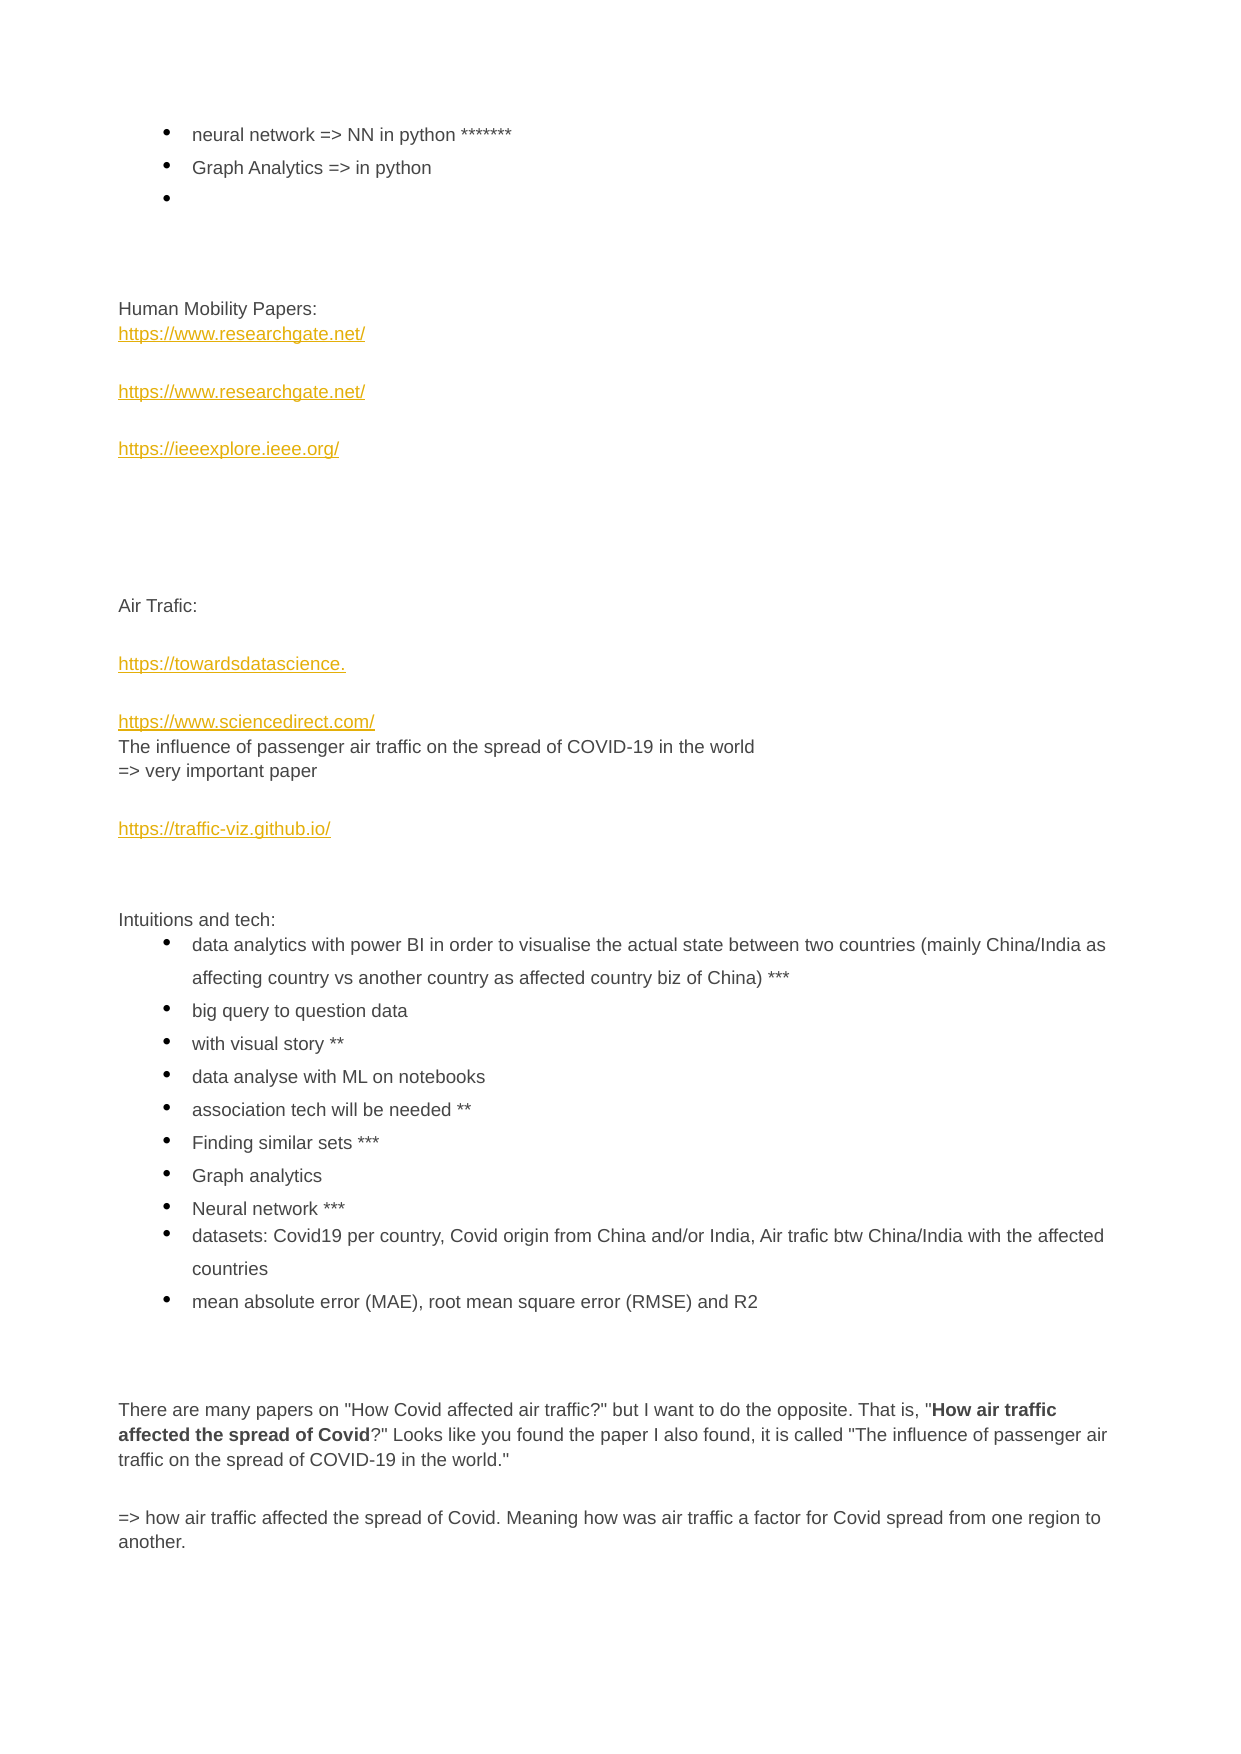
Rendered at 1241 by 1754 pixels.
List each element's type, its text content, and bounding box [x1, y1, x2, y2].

list data analyse with ML on notebooks [162, 1060, 1122, 1089]
list mean absolute error (MAE), root mean square error (RMSE) and R2 [162, 1286, 1122, 1314]
list Graph Analytics => in python [162, 151, 1122, 180]
text Human Mobility Papers: [118, 298, 1122, 319]
text Intuitions and tech: [118, 909, 1122, 931]
text https://www.sciencedirect.com/ [118, 711, 1122, 732]
list Finding similar sets *** [162, 1126, 1122, 1155]
text There are many papers on "How Covid affected air traffic?" but I want to do the opposite. That is, "How air traffic affected the spread of Covid?" Looks like you found the paper I also found, it is called "The influence of passenger air traffic on the spread of COVID-19 in the world." [118, 1399, 1122, 1470]
list association tech will be needed ** [162, 1093, 1122, 1122]
text https://towardsdatascience. [118, 653, 1122, 674]
list neural network => NN in python ******* [162, 118, 1122, 147]
text https://ieeexplore.ieee.org/ [118, 438, 1122, 460]
text https://www.researchgate.net/ [118, 323, 1122, 344]
text => very important paper [118, 760, 1122, 782]
text The influence of passenger air traffic on the spread of COVID-19 in the world [118, 736, 1122, 757]
list datasets: Covid19 per country, Covid origin from China and/or India, Air trafic btw China/India with the affected countries [162, 1225, 1122, 1281]
list Graph analytics [162, 1159, 1122, 1188]
text Air Trafic: [118, 595, 1122, 617]
list data analytics with power BI in order to visualise the actual state between two countries (mainly China/India as affecting country vs another country as affected country biz of China) *** [162, 934, 1122, 990]
text https://traffic-viz.github.io/ [118, 818, 1122, 840]
list big query to question data [162, 994, 1122, 1023]
list with visual story ** [162, 1027, 1122, 1056]
text => how air traffic affected the spread of Covid. Meaning how was air traffic a factor for Covid spread from one region to another. [118, 1507, 1122, 1553]
list Neural network *** [162, 1192, 1122, 1221]
text https://www.researchgate.net/ [118, 380, 1122, 402]
